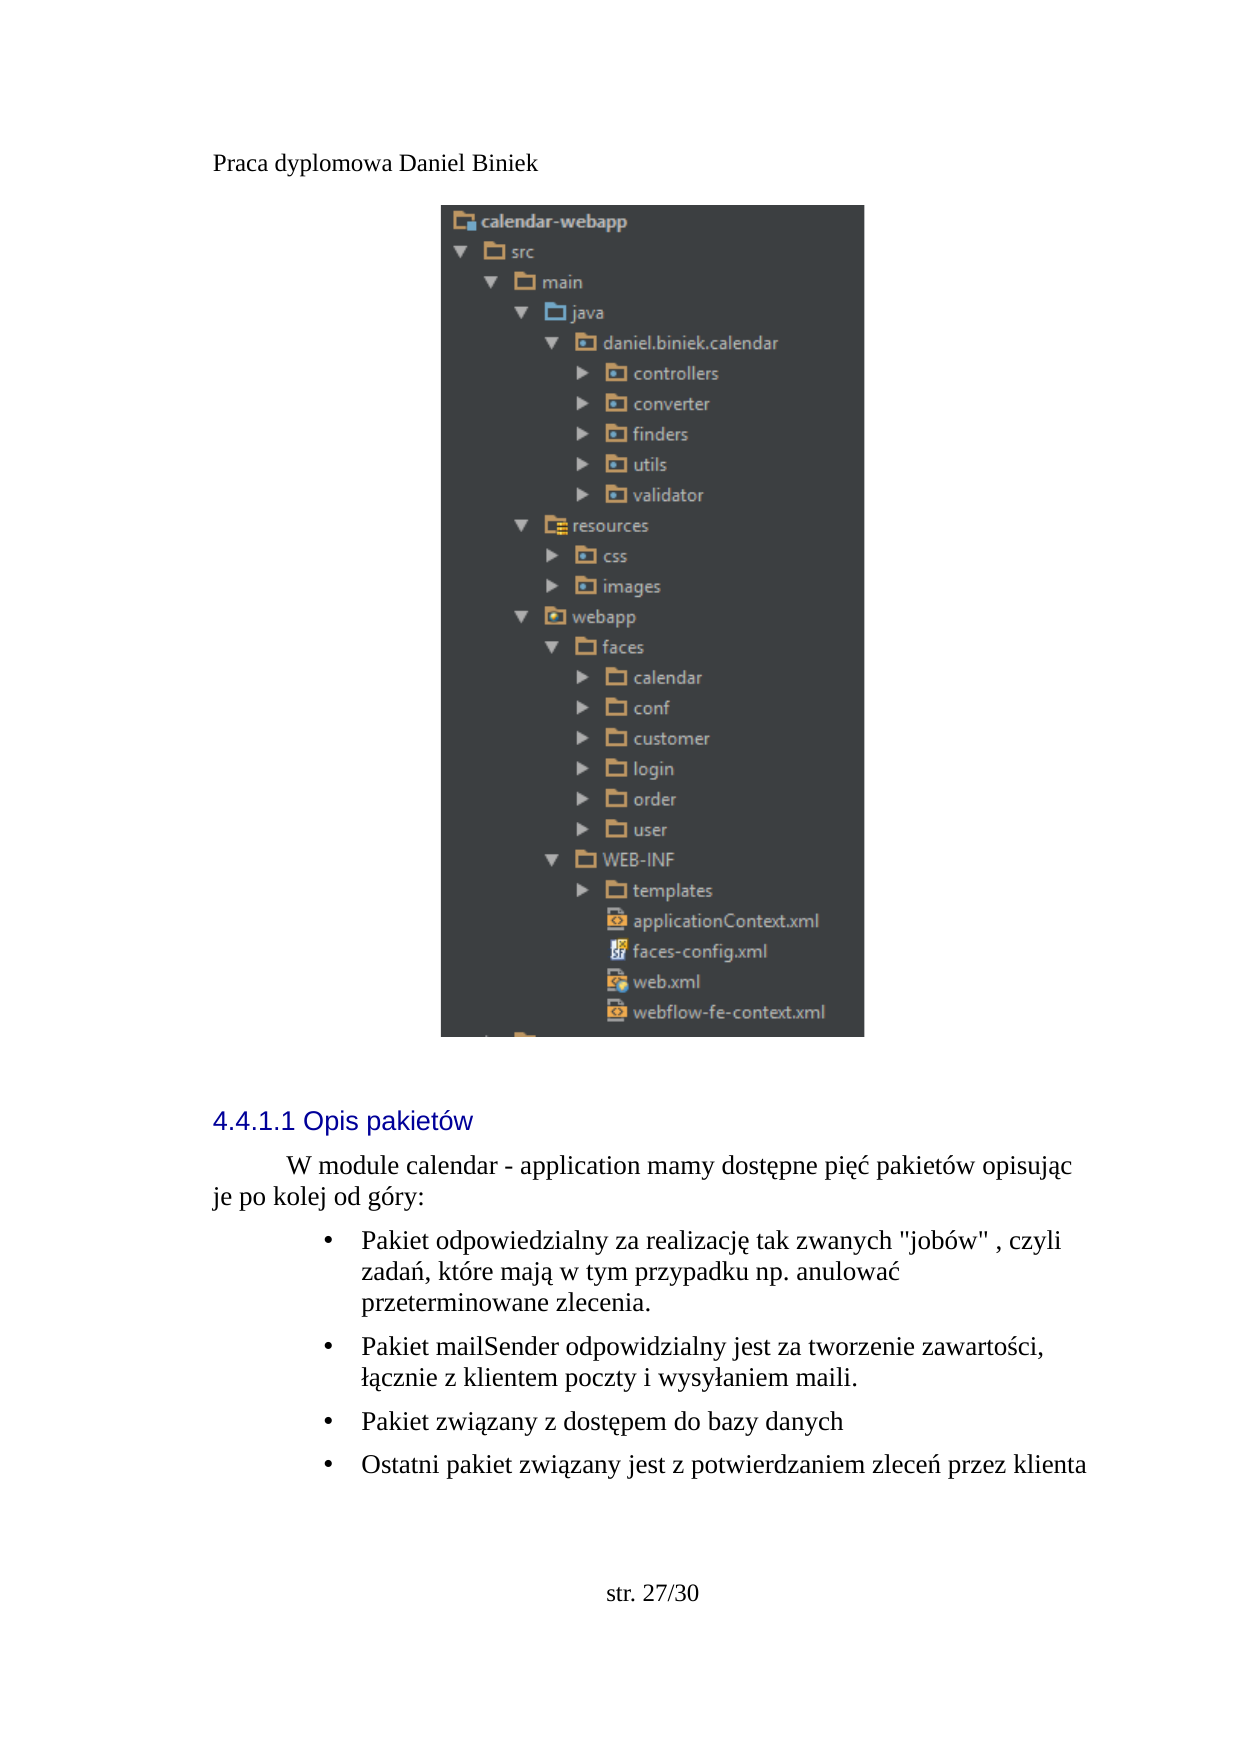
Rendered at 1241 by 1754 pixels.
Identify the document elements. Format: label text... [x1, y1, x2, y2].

picture [440, 205, 865, 1037]
list Pakiet związany z dostępem do bazy danych [324, 1405, 1093, 1436]
text W module calendar - application mamy dostępne pięć pakietów opisując je po kolej od góry: [213, 1149, 1093, 1211]
subtitle 4.4.1.1 Opis pakietów [213, 1105, 1093, 1137]
list Ostatni pakiet związany jest z potwierdzaniem zleceń przez klienta [324, 1448, 1093, 1480]
list Pakiet odpowiedzialny za realizację tak zwanych "jobów" , czyli zadań, które mają w tym przypadku np. anulować przeterminowane zlecenia. [324, 1224, 1093, 1317]
list Pakiet mailSender odpowidzialny jest za tworzenie zawartości, łącznie z klientem poczty i wysyłaniem maili. [324, 1330, 1093, 1392]
